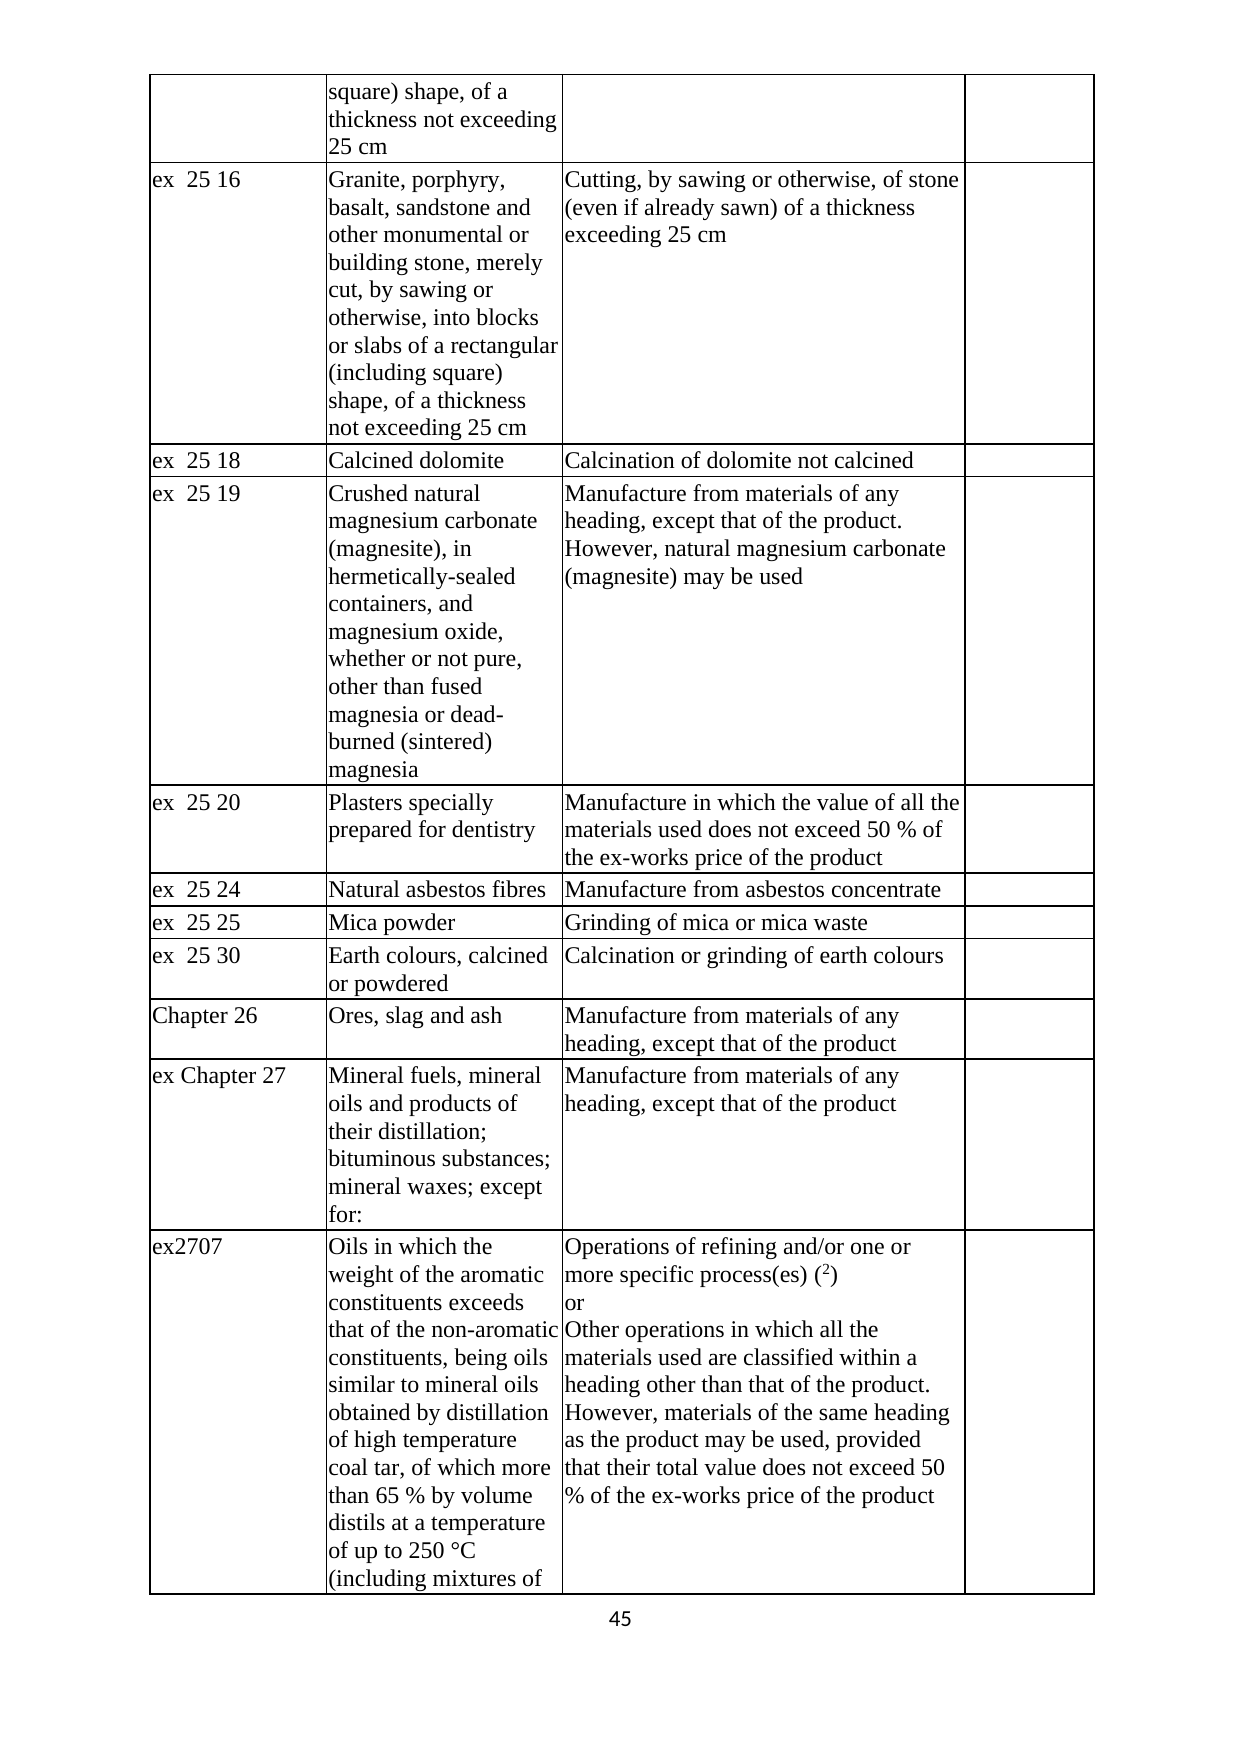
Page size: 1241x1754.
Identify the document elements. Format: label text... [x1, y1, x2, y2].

table_cell Earth colours, calcined or powdered [327, 939, 562, 998]
table_cell Grinding of mica or mica waste [563, 907, 964, 938]
table_cell ex 25 24 [151, 874, 326, 905]
table_cell ex Chapter 27 [151, 1060, 326, 1229]
table_cell [151, 75, 326, 162]
table_cell Natural asbestos fibres [327, 874, 562, 905]
table_cell square) shape, of a thickness not exceeding 25 cm [327, 75, 562, 162]
table_cell ex 25 18 [151, 445, 326, 476]
table_cell Manufacture from materials of any heading, except that of the product [563, 1000, 964, 1058]
table_cell Calcination of dolomite not calcined [563, 445, 964, 476]
table_cell [966, 907, 1093, 938]
table_cell Crushed natural magnesium carbonate (magnesite), in hermetically-sealed containers, and magnesium oxide, whether or not pure, other than fused magnesia or dead-burned (sintered) magnesia [327, 477, 562, 784]
table_cell [966, 75, 1093, 162]
table_cell Ores, slag and ash [327, 1000, 562, 1058]
table_cell Mineral fuels, mineral oils and products of their distillation; bituminous substances; mineral waxes; except for: [327, 1060, 562, 1229]
table_cell Mica powder [327, 907, 562, 938]
table_cell Manufacture from asbestos concentrate [563, 874, 964, 905]
table_cell Oils in which the weight of the aromatic constituents exceeds that of the non-aromatic constituents, being oils similar to mineral oils obtained by distillation of high temperature coal tar, of which more than 65 % by volume distils at a temperature of up to 250 °C (including mixtures of [327, 1231, 562, 1593]
table_cell ex 25 30 [151, 939, 326, 998]
table_cell Granite, porphyry, basalt, sandstone and other monumental or building stone, merely cut, by sawing or otherwise, into blocks or slabs of a rectangular (including square) shape, of a thickness not exceeding 25 cm [327, 163, 562, 443]
table_cell Manufacture in which the value of all the materials used does not exceed 50 % of the ex-works price of the product [563, 786, 964, 872]
table_cell [966, 477, 1093, 784]
table_cell ex2707 [151, 1231, 326, 1593]
table_cell [563, 75, 964, 162]
table_cell ex 25 20 [151, 786, 326, 872]
table_cell [966, 1231, 1093, 1593]
table_cell ex 25 16 [151, 163, 326, 443]
table_cell [966, 939, 1093, 998]
table_cell Manufacture from materials of any heading, except that of the product [563, 1060, 964, 1229]
table_cell [966, 1060, 1093, 1229]
table_cell [966, 874, 1093, 905]
table_cell ex 25 19 [151, 477, 326, 784]
table_cell Manufacture from materials of any heading, except that of the product. However, natural magnesium carbonate (magnesite) may be used [563, 477, 964, 784]
table_cell Plasters specially prepared for dentistry [327, 786, 562, 872]
table_cell [966, 445, 1093, 476]
table_cell Operations of refining and/or one or more specific process(es) () or Other operations in which all the materials used are classified within a heading other than that of the product. However, materials of the same heading as the product may be used, provided that their total value does not exceed 50 % of the ex-works price of the product [563, 1231, 964, 1593]
table_cell [966, 1000, 1093, 1058]
table_cell [966, 786, 1093, 872]
table_cell [966, 163, 1093, 443]
table_cell Chapter 26 [151, 1000, 326, 1058]
table_cell ex 25 25 [151, 907, 326, 938]
table_cell Cutting, by sawing or otherwise, of stone (even if already sawn) of a thickness exceeding 25 cm [563, 163, 964, 443]
table_cell Calcined dolomite [327, 445, 562, 476]
table_cell Calcination or grinding of earth colours [563, 939, 964, 998]
